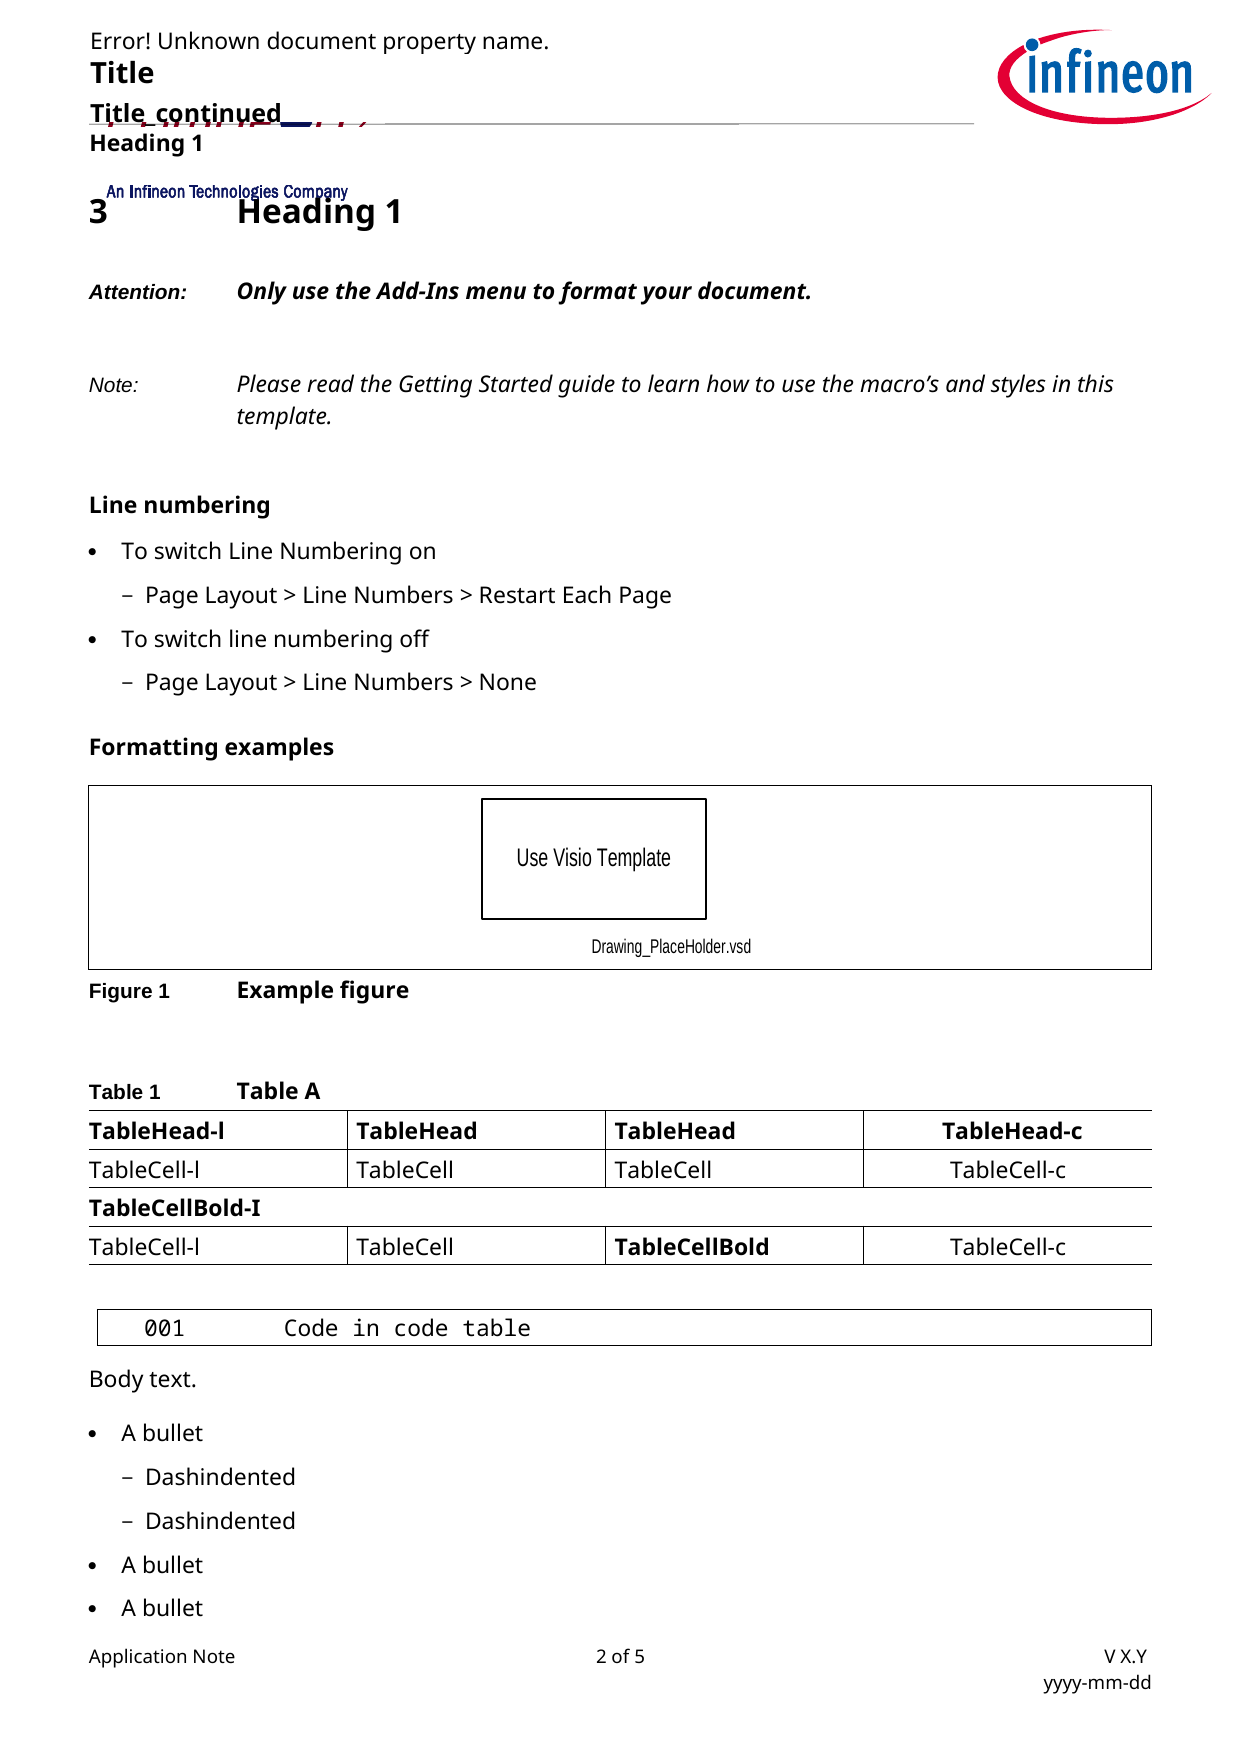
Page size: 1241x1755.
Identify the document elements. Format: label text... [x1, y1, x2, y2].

table_cell TableCell [348, 1150, 605, 1187]
subtitle Formatting examples [89, 731, 1152, 762]
subtitle Heading 1 [89, 187, 1152, 233]
list A bullet [89, 1592, 1152, 1623]
list Dashindented [121, 1505, 1152, 1536]
text Body text. [89, 1363, 1152, 1394]
table_cell TableCell-l [89, 1227, 347, 1264]
list Only use the Add-Ins menu to format your document. [89, 274, 1152, 306]
table_header [98, 1265, 1152, 1309]
table_cell TableCell [606, 1150, 863, 1187]
list A bullet [89, 1417, 1152, 1448]
table_cell TableCellBold-I [89, 1188, 1152, 1226]
table_cell TableCell-c [864, 1227, 1152, 1264]
table_cell TableCell-c [864, 1150, 1152, 1187]
table_cell Code in code table [98, 1310, 1151, 1345]
table_header [89, 786, 1151, 969]
title Example figure [89, 974, 1152, 1005]
table_header TableHead [348, 1111, 605, 1148]
table_header TableHead-c [864, 1111, 1152, 1148]
list Dashindented [121, 1461, 1152, 1492]
table_cell TableCell [348, 1227, 605, 1264]
list Page Layout > Line Numbers > Restart Each Page [121, 579, 1152, 610]
list To switch Line Numbering on [89, 535, 1152, 566]
list To switch line numbering off [89, 622, 1152, 654]
list Page Layout > Line Numbers > None [121, 666, 1152, 697]
title Table A [89, 1074, 1152, 1106]
list A bullet [89, 1548, 1152, 1580]
table_header TableHead [606, 1111, 863, 1148]
list Please read the Getting Started guide to learn how to use the macro’s and styles in this template. [89, 368, 1152, 431]
table_cell TableCell-l [89, 1150, 347, 1187]
table_header TableHead-l [89, 1111, 347, 1148]
subtitle Line numbering [89, 489, 1152, 520]
table_cell TableCellBold [606, 1227, 863, 1264]
